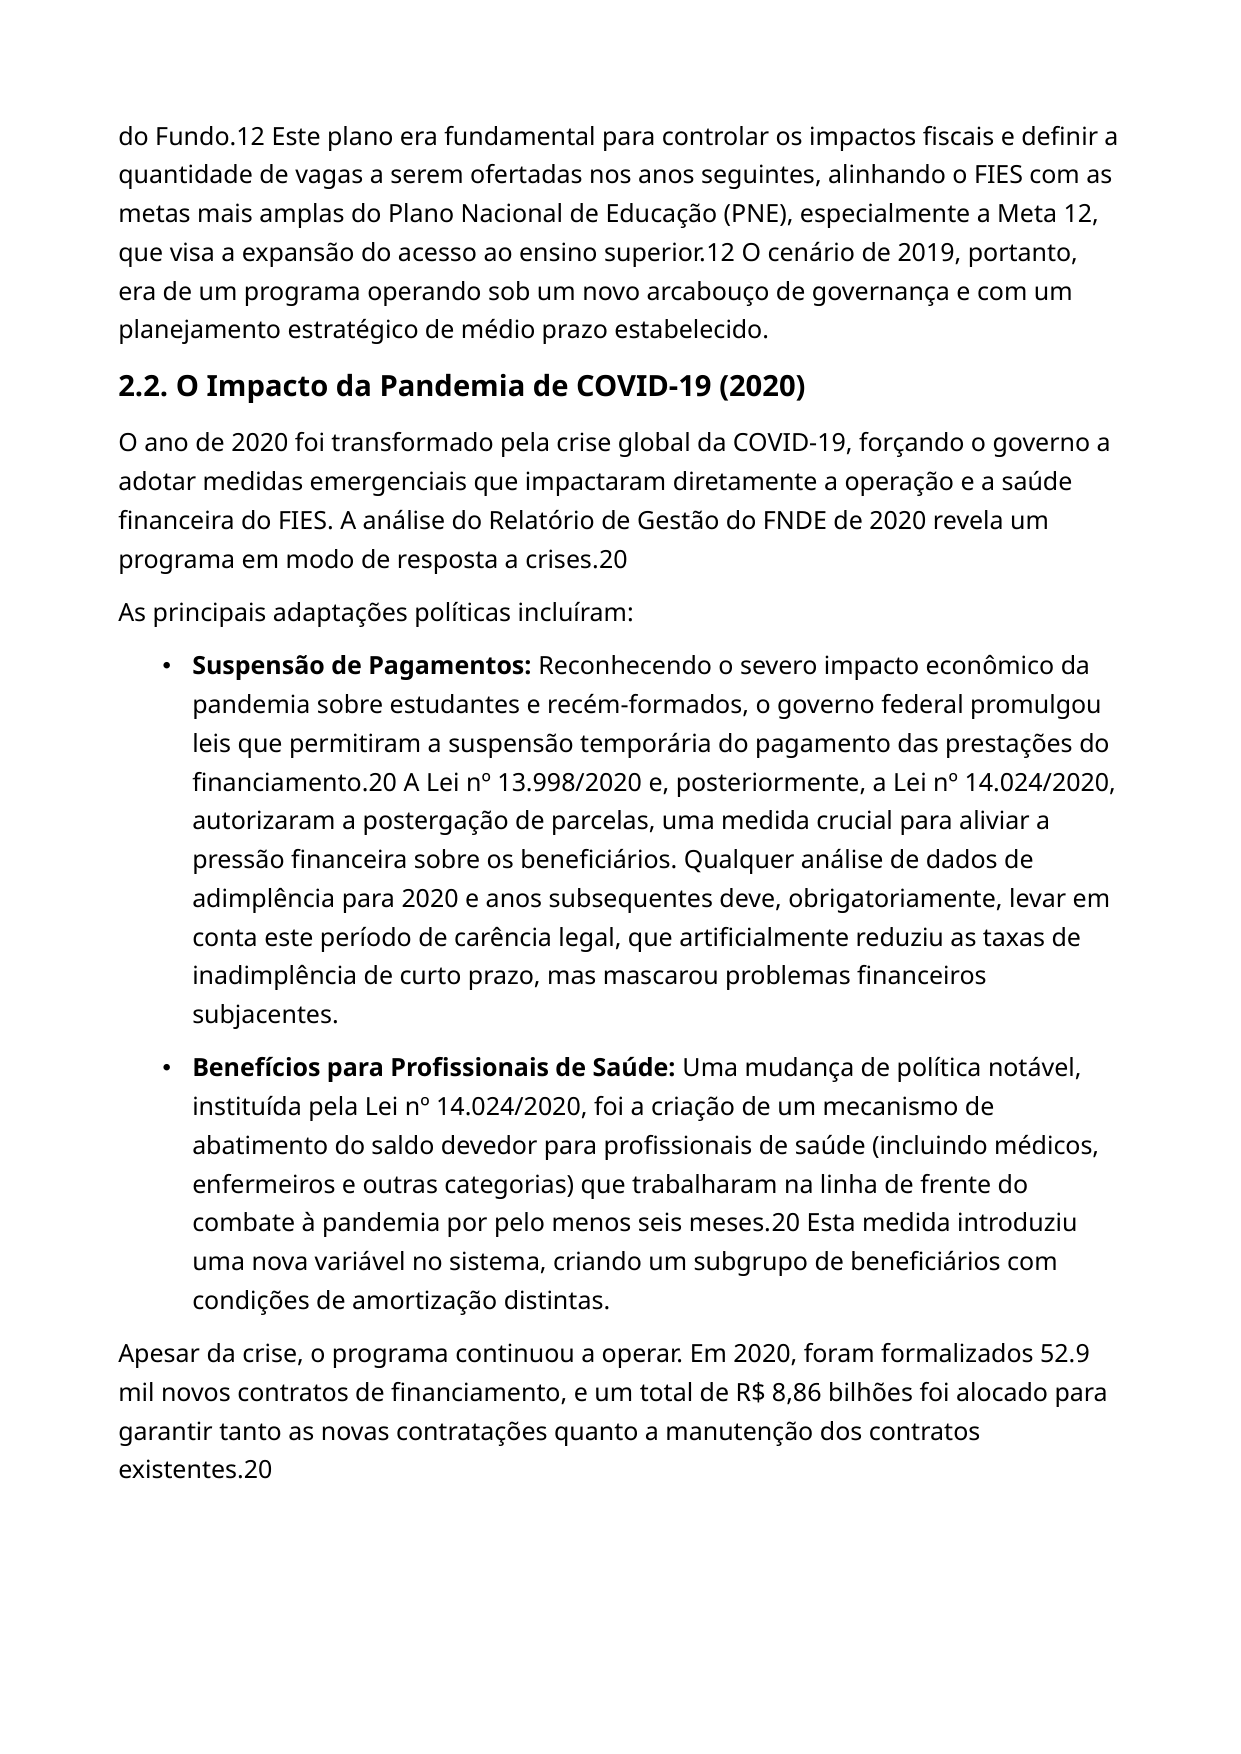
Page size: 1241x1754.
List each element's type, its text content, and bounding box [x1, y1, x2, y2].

text As principais adaptações políticas incluíram: [118, 594, 1122, 629]
list Suspensão de Pagamentos: Reconhecendo o severo impacto econômico da pandemia sobre estudantes e recém-formados, o governo federal promulgou leis que permitiram a suspensão temporária do pagamento das prestações do financiamento.20 A Lei nº 13.998/2020 e, posteriormente, a Lei nº 14.024/2020, autorizaram a postergação de parcelas, uma medida crucial para aliviar a pressão financeira sobre os beneficiários. Qualquer análise de dados de adimplência para 2020 e anos subsequentes deve, obrigatoriamente, levar em conta este período de carência legal, que artificialmente reduziu as taxas de inadimplência de curto prazo, mas mascarou problemas financeiros subjacentes. [162, 648, 1122, 1031]
list Benefícios para Profissionais de Saúde: Uma mudança de política notável, instituída pela Lei nº 14.024/2020, foi a criação de um mecanismo de abatimento do saldo devedor para profissionais de saúde (incluindo médicos, enfermeiros e outras categorias) que trabalharam na linha de frente do combate à pandemia por pelo menos seis meses.20 Esta medida introduziu uma nova variável no sistema, criando um subgrupo de beneficiários com condições de amortização distintas. [162, 1050, 1122, 1317]
subtitle 2.2. O Impacto da Pandemia de COVID-19 (2020) [118, 365, 1122, 405]
text Apesar da crise, o programa continuou a operar. Em 2020, foram formalizados 52.9 mil novos contratos de financiamento, e um total de R$ 8,86 bilhões foi alocado para garantir tanto as novas contratações quanto a manutenção dos contratos existentes.20 [118, 1336, 1122, 1486]
text O ano de 2020 foi transformado pela crise global da COVID-19, forçando o governo a adotar medidas emergenciais que impactaram diretamente a operação e a saúde financeira do FIES. A análise do Relatório de Gestão do FNDE de 2020 revela um programa em modo de resposta a crises.20 [118, 425, 1122, 575]
text do Fundo.12 Este plano era fundamental para controlar os impactos fiscais e definir a quantidade de vagas a serem ofertadas nos anos seguintes, alinhando o FIES com as metas mais amplas do Plano Nacional de Educação (PNE), especialmente a Meta 12, que visa a expansão do acesso ao ensino superior.12 O cenário de 2019, portanto, era de um programa operando sob um novo arcabouço de governança e com um planejamento estratégico de médio prazo estabelecido. [118, 118, 1122, 346]
